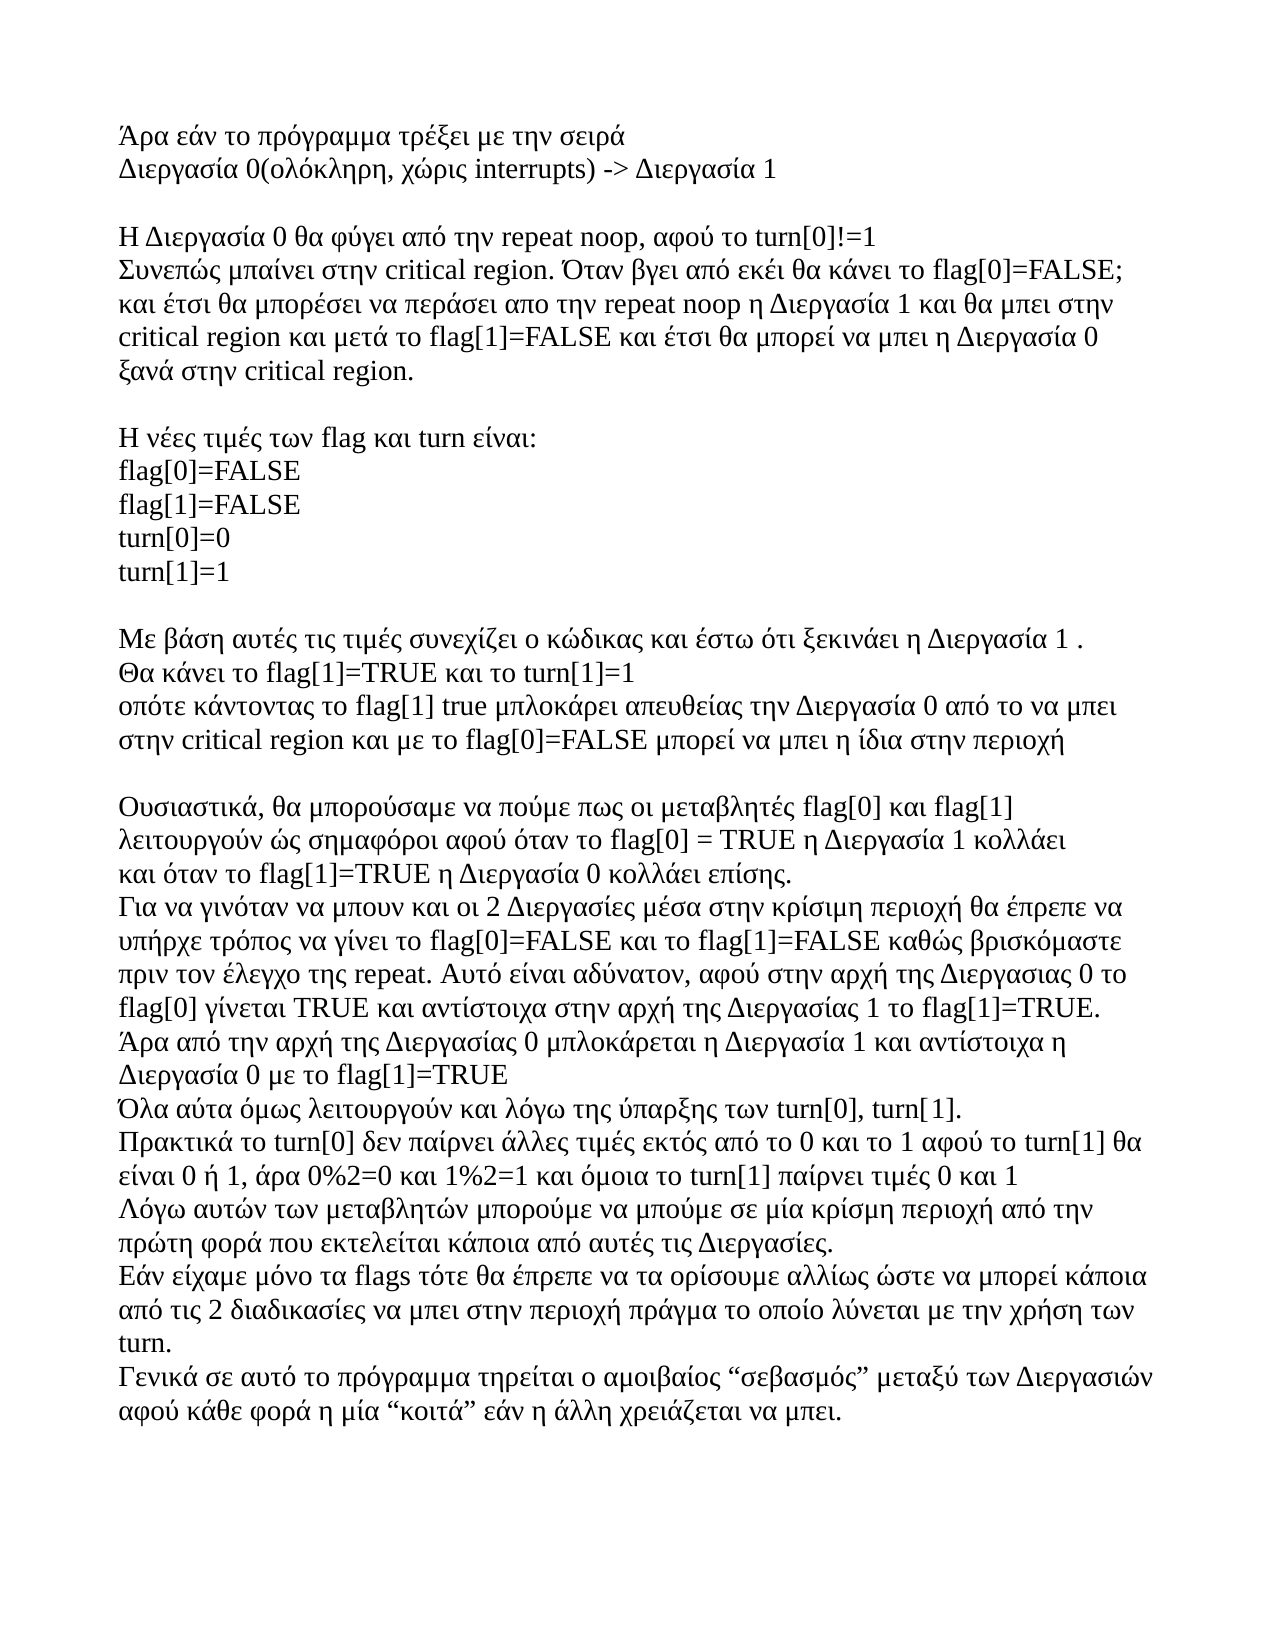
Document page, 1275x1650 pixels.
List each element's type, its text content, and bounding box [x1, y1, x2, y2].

text αφού κάθε φορά η μία “κοιτά” εάν η άλλη χρειάζεται να μπει. [118, 1393, 1157, 1426]
text Συνεπώς μπαίνει στην critical region. Όταν βγει από εκέι θα κάνει το flag[0]=FALSE; [118, 252, 1157, 286]
text και όταν το flag[1]=TRUE η Διεργασία 0 κολλάει επίσης. [118, 856, 1157, 889]
text Θα κάνει το flag[1]=TRUE και το turn[1]=1 [118, 655, 1157, 688]
text και έτσι θα μπορέσει να περάσει απο την repeat noop η Διεργασία 1 και θα μπει στην critical region και μετά το flag[1]=FALSE και έτσι θα μπορεί να μπει η Διεργασία 0 ξανά στην critical region. [118, 286, 1157, 386]
text Όλα αύτα όμως λειτουργούν και λόγω της ύπαρξης των turn[0], turn[ 1]. [118, 1091, 1157, 1124]
text Με βάση αυτές τις τιμές συνεχίζει ο κώδικας και έστω ότι ξεκινάει η Διεργασία 1 . [118, 621, 1157, 655]
text Γενικά σε αυτό το πρόγραμμα τηρείται ο αμοιβαίος “σεβασμός” μεταξύ των Διεργασιών [118, 1359, 1157, 1393]
text turn[0]=0 [118, 521, 1157, 554]
text οπότε κάντοντας το flag[1] true μπλοκάρει απευθείας την Διεργασία 0 από το να μπει στην critical region και με το flag[0]=FALSE μπορεί να μπει η ίδια στην περιοχή [118, 688, 1157, 755]
text Εάν είχαμε μόνο τα flags τότε θα έπρεπε να τα ορίσουμε αλλίως ώστε να μπορεί κάποια από τις 2 διαδικασίες να μπει στην περιοχή πράγμα το οποίο λύνεται με την χρήση των turn. [118, 1258, 1157, 1359]
text Λόγω αυτών των μεταβλητών μπορούμε να μπούμε σε μία κρίσμη περιοχή από την πρώτη φορά που εκτελείται κάποια από αυτές τις Διεργασίες. [118, 1191, 1157, 1258]
text Διεργασία 0(ολόκληρη, χώρις interrupts) -> Διεργασία 1 [118, 152, 1157, 185]
text Η νέες τιμές των flag και turn είναι: [118, 420, 1157, 453]
text Άρα από την αρχή της Διεργασίας 0 μπλοκάρεται η Διεργασία 1 και αντίστοιχα η Διεργασία 0 με το flag[1]=TRUE [118, 1024, 1157, 1091]
text Άρα εάν το πρόγραμμα τρέξει με την σειρά [118, 118, 1157, 152]
text Η Διεργασία 0 θα φύγει από την repeat noop, αφού το turn[0]!=1 [118, 219, 1157, 252]
text Πρακτικά το turn[0] δεν παίρνει άλλες τιμές εκτός από το 0 και το 1 αφού το turn[1] θα είναι 0 ή 1, άρα 0%2=0 και 1%2=1 και όμοια το turn[1] παίρνει τιμές 0 και 1 [118, 1124, 1157, 1191]
text Για να γινόταν να μπουν και οι 2 Διεργασίες μέσα στην κρίσιμη περιοχή θα έπρεπε να υπήρχε τρόπος να γίνει το flag[0]=FALSE και το flag[1]=FALSE καθώς βρισκόμαστε πριν τον έλεγχο της repeat. Αυτό είναι αδύνατον, αφού στην αρχή της Διεργασιας 0 το flag[0] γίνεται TRUE και αντίστοιχα στην αρχή της Διεργασίας 1 το flag[1]=TRUE. [118, 889, 1157, 1024]
text turn[1]=1 [118, 554, 1157, 588]
text Ουσιαστικά, θα μπορούσαμε να πούμε πως οι μεταβλητές flag[0] και flag[1] λειτουργούν ώς σημαφόροι αφού όταν το flag[0] = TRUE η Διεργασία 1 κολλάει [118, 789, 1157, 856]
text flag[0]=FALSE [118, 453, 1157, 487]
text flag[1]=FALSE [118, 487, 1157, 521]
